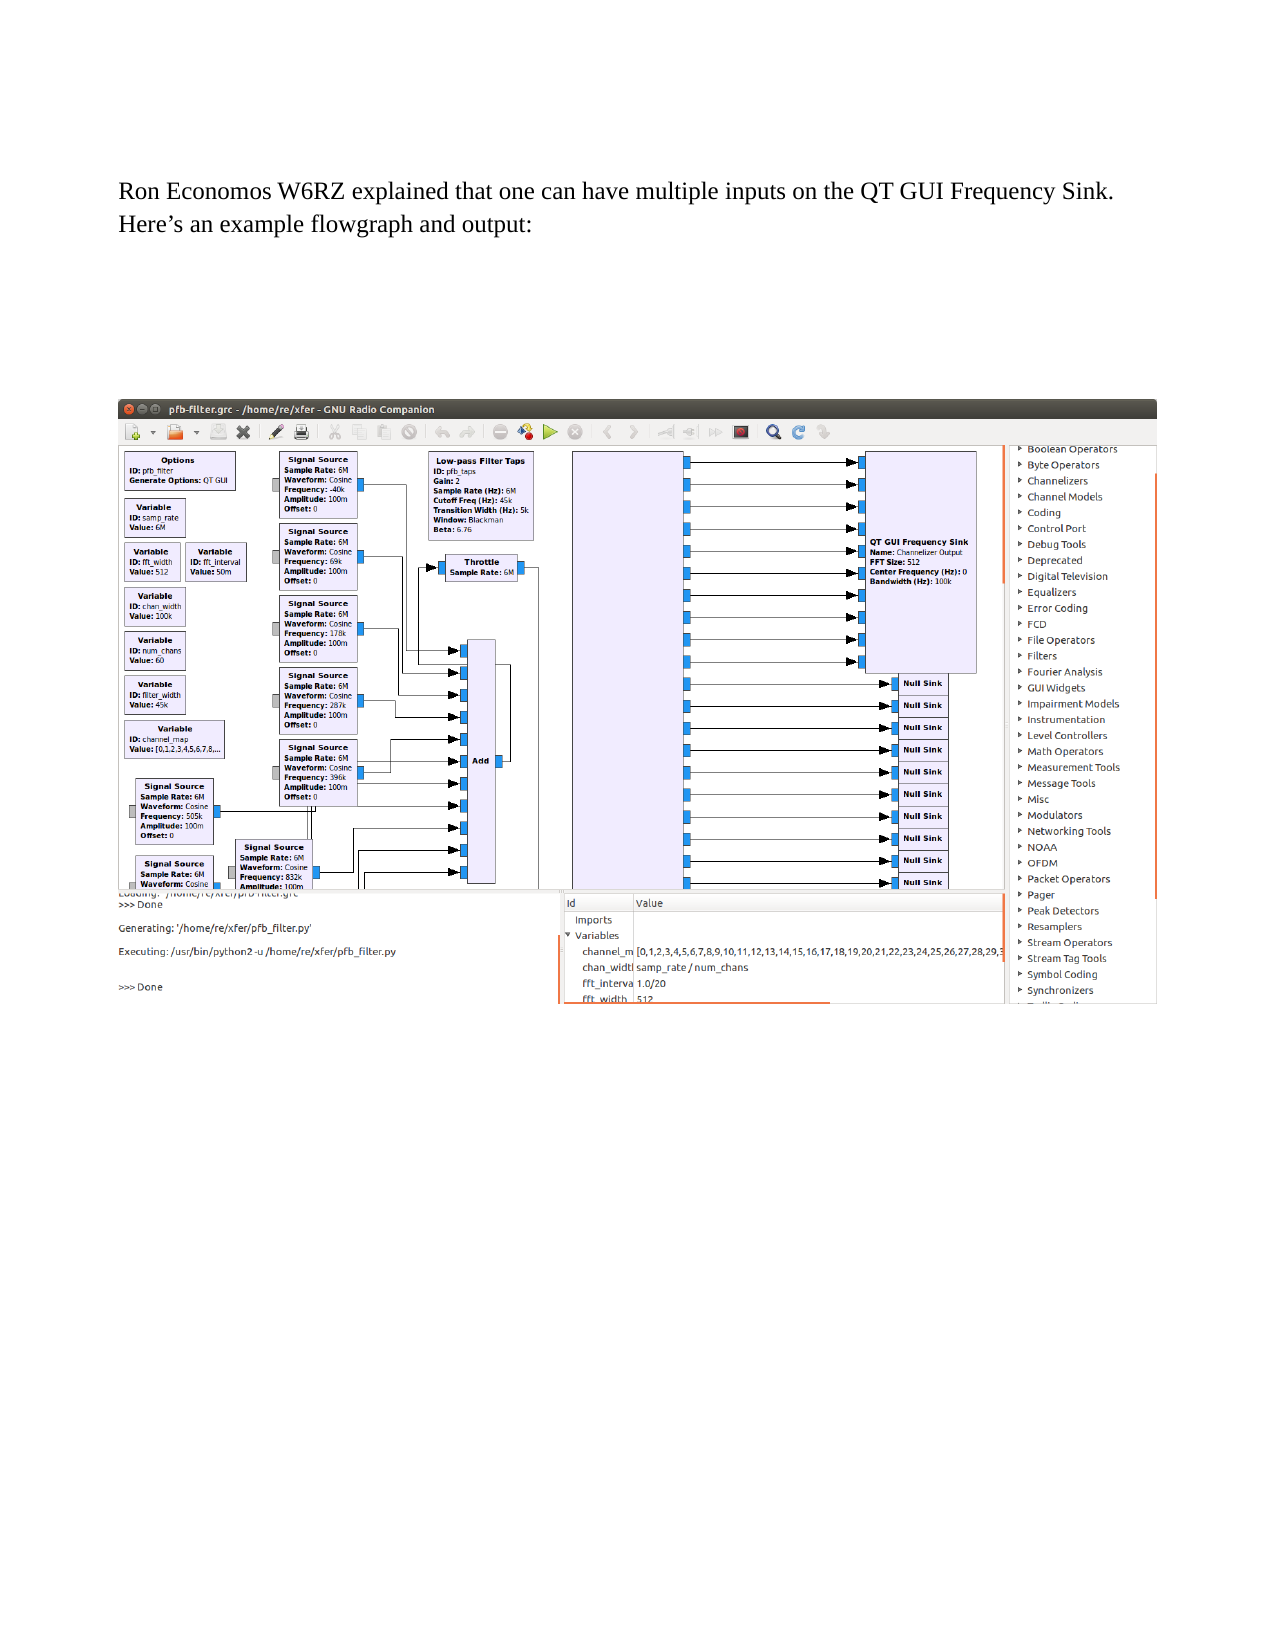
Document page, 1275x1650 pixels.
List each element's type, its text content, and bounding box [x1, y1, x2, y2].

picture [118, 399, 1157, 1004]
text Ron Economos W6RZ explained that one can have multiple inputs on the QT GUI Frequency Sink. Here’s an example flowgraph and output: [118, 176, 1157, 238]
